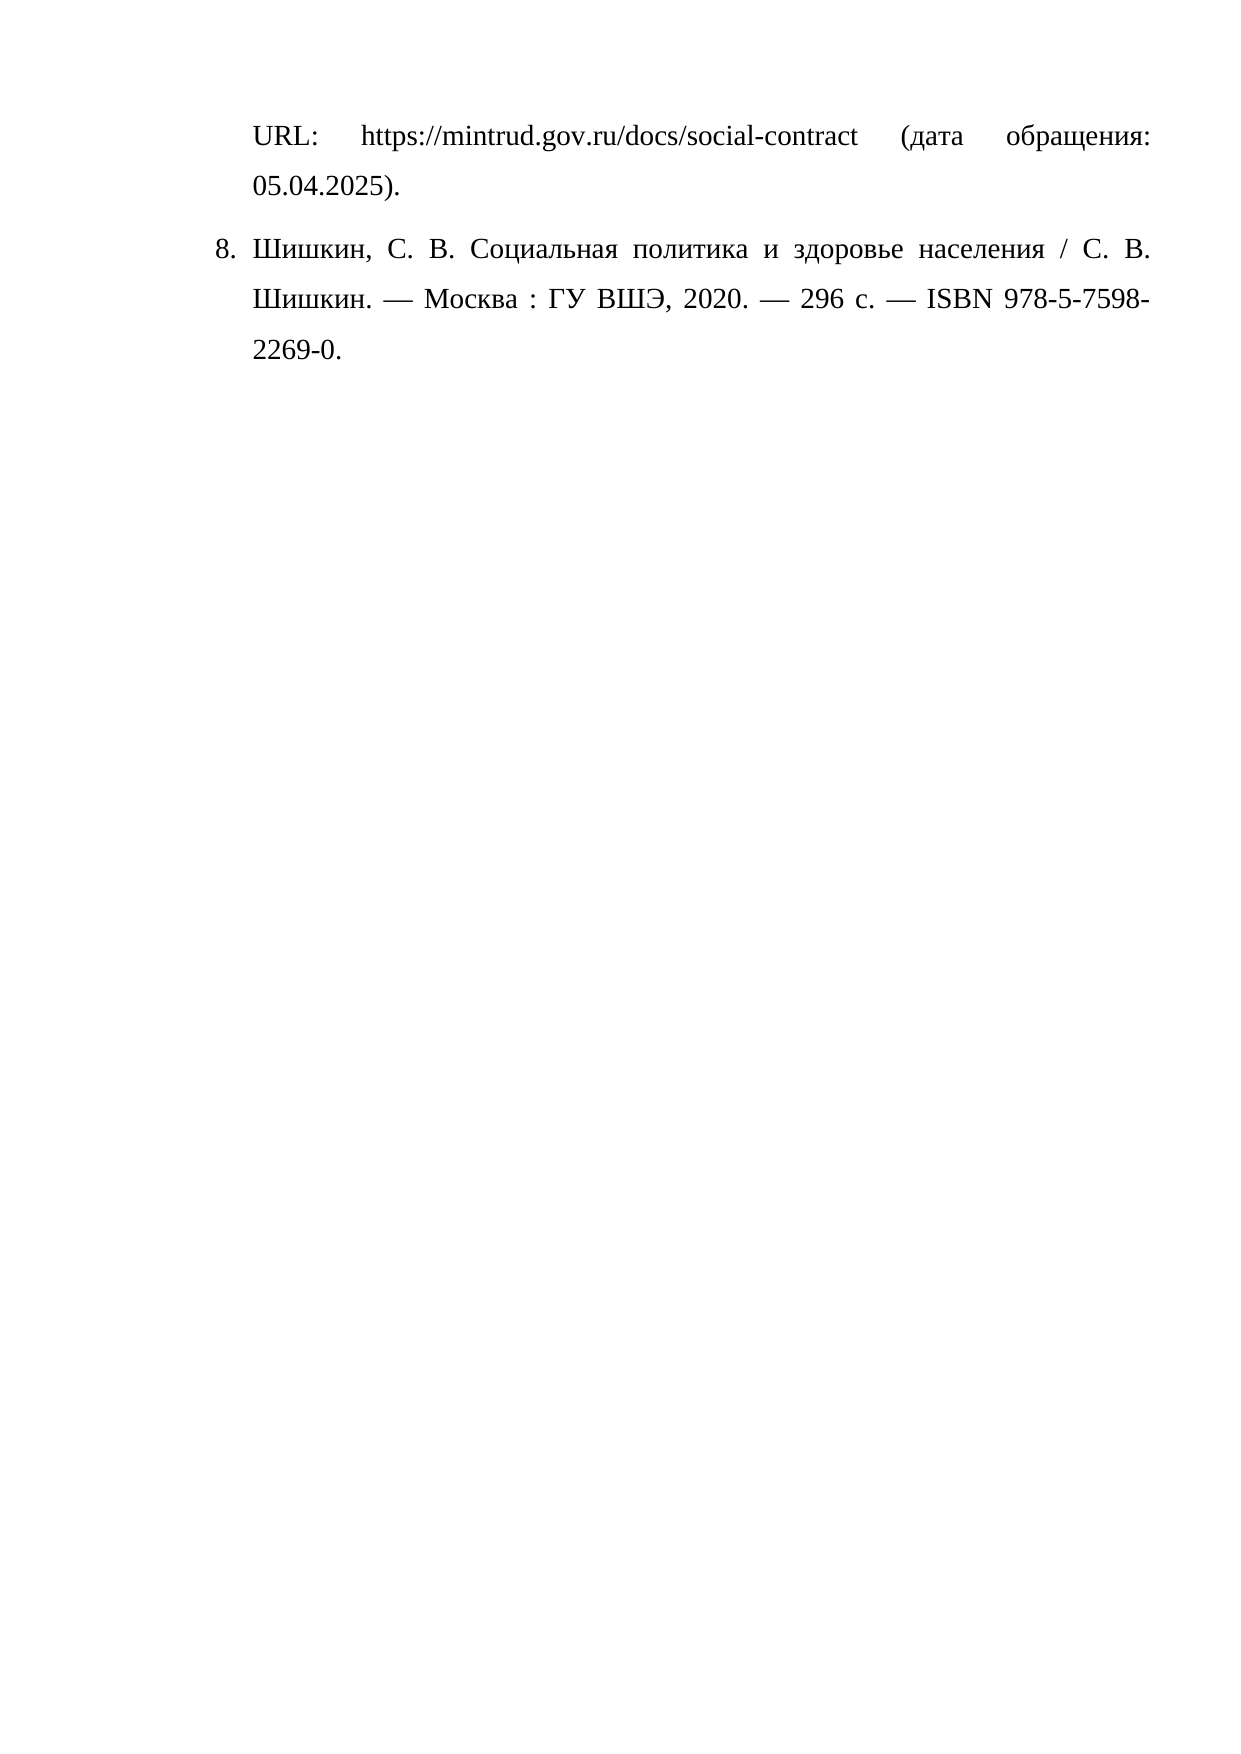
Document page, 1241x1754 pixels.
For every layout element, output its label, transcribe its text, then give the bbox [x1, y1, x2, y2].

list URL: https://mintrud.gov.ru/docs/social-contract (дата обращения: 05.04.2025). [215, 118, 1152, 202]
list Шишкин, С. В. Социальная политика и здоровье населения / С. В. Шишкин. — Москва : ГУ ВШЭ, 2020. — 296 с. — ISBN 978-5-7598-2269-0. [215, 231, 1152, 365]
